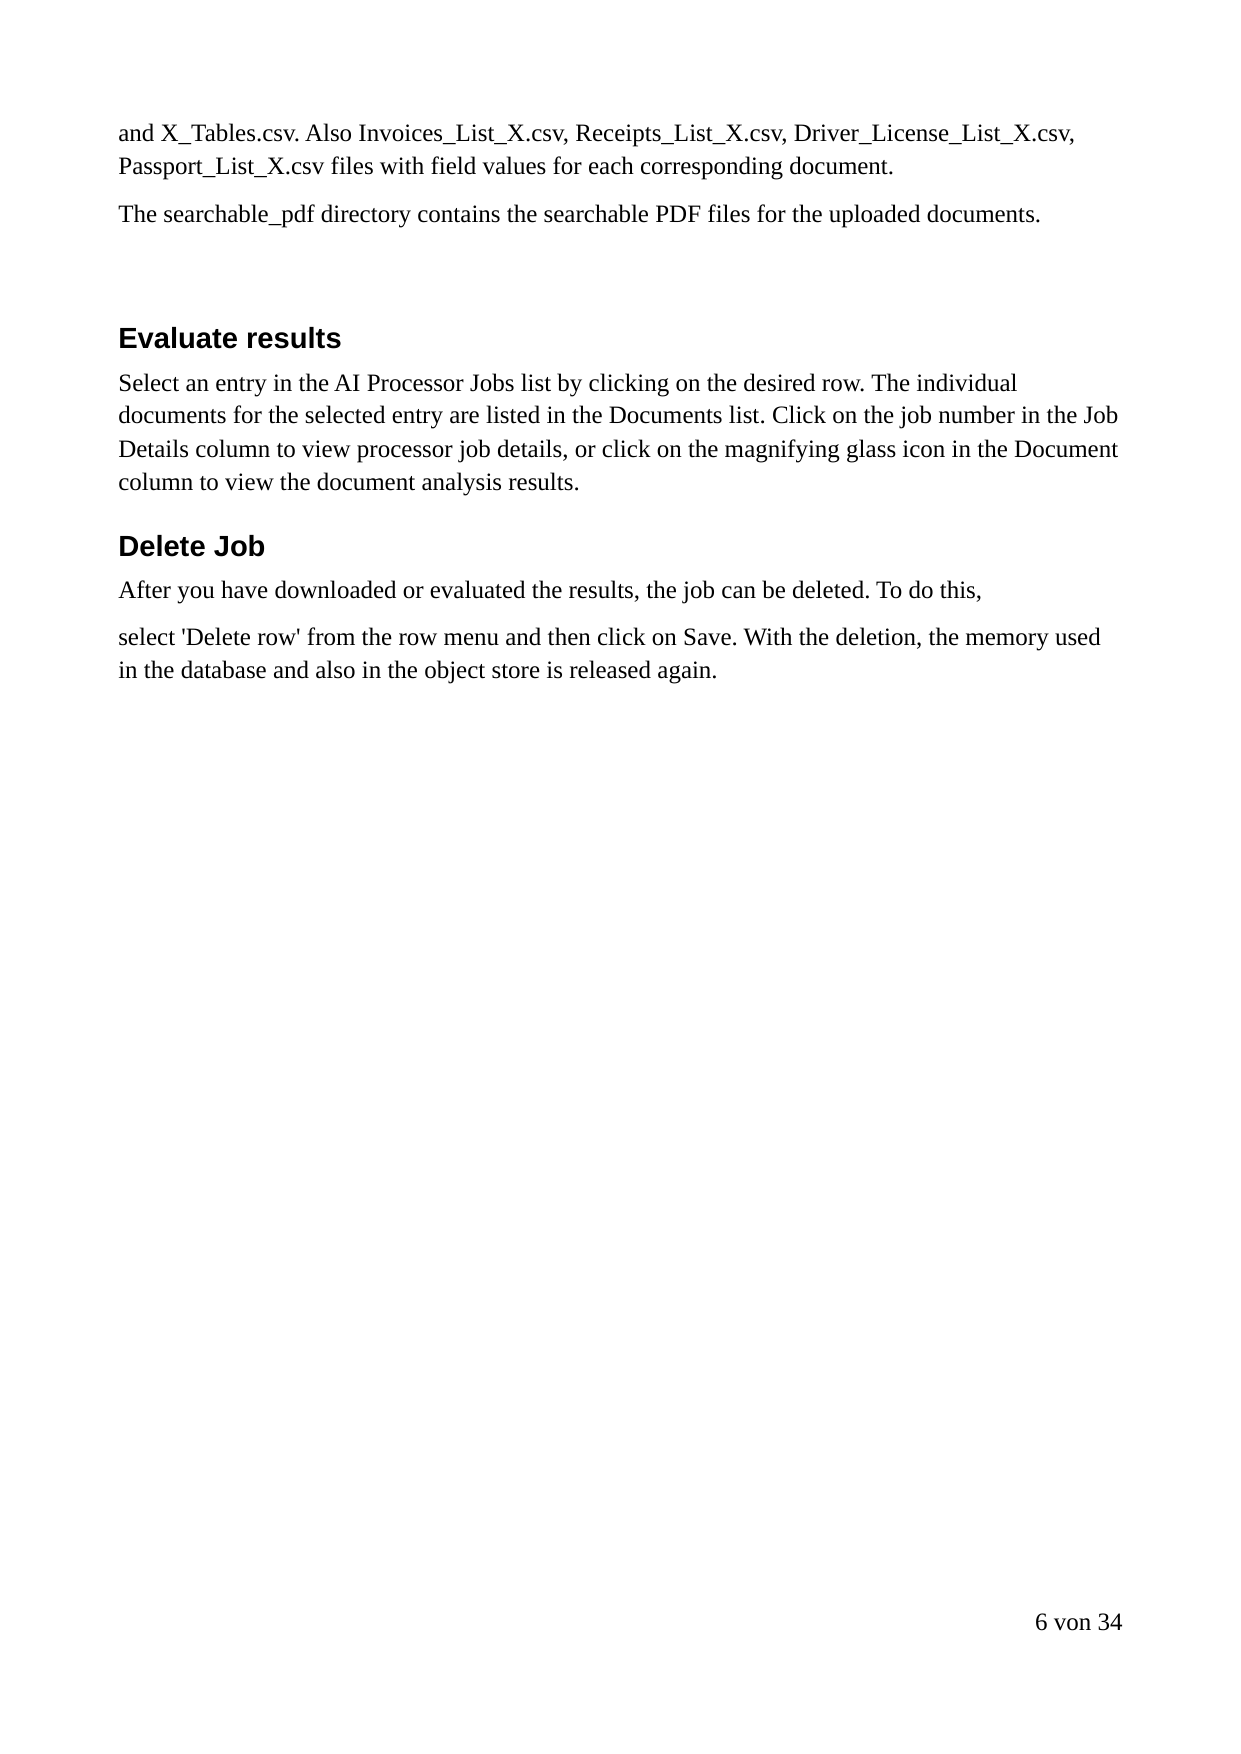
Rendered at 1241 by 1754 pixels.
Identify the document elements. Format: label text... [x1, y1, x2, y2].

text select 'Delete row' from the row menu and then click on Save. With the deletion, the memory used in the database and also in the object store is released again. [118, 622, 1122, 684]
text After you have downloaded or evaluated the results, the job can be deleted. To do this, [118, 575, 1122, 604]
subtitle Delete Job [118, 529, 1122, 562]
subtitle Evaluate results [118, 322, 1122, 355]
text The searchable_pdf directory contains the searchable PDF files for the uploaded documents. [118, 199, 1122, 227]
text and X_Tables.csv. Also Invoices_List_X.csv, Receipts_List_X.csv, Driver_License_List_X.csv, Passport_List_X.csv files with field values for each corresponding document. [118, 118, 1122, 180]
text Select an entry in the AI Processor Jobs list by clicking on the desired row. The individual documents for the selected entry are listed in the Documents list. Click on the job number in the Job Details column to view processor job details, or click on the magnifying glass icon in the Document column to view the document analysis results. [118, 368, 1122, 495]
